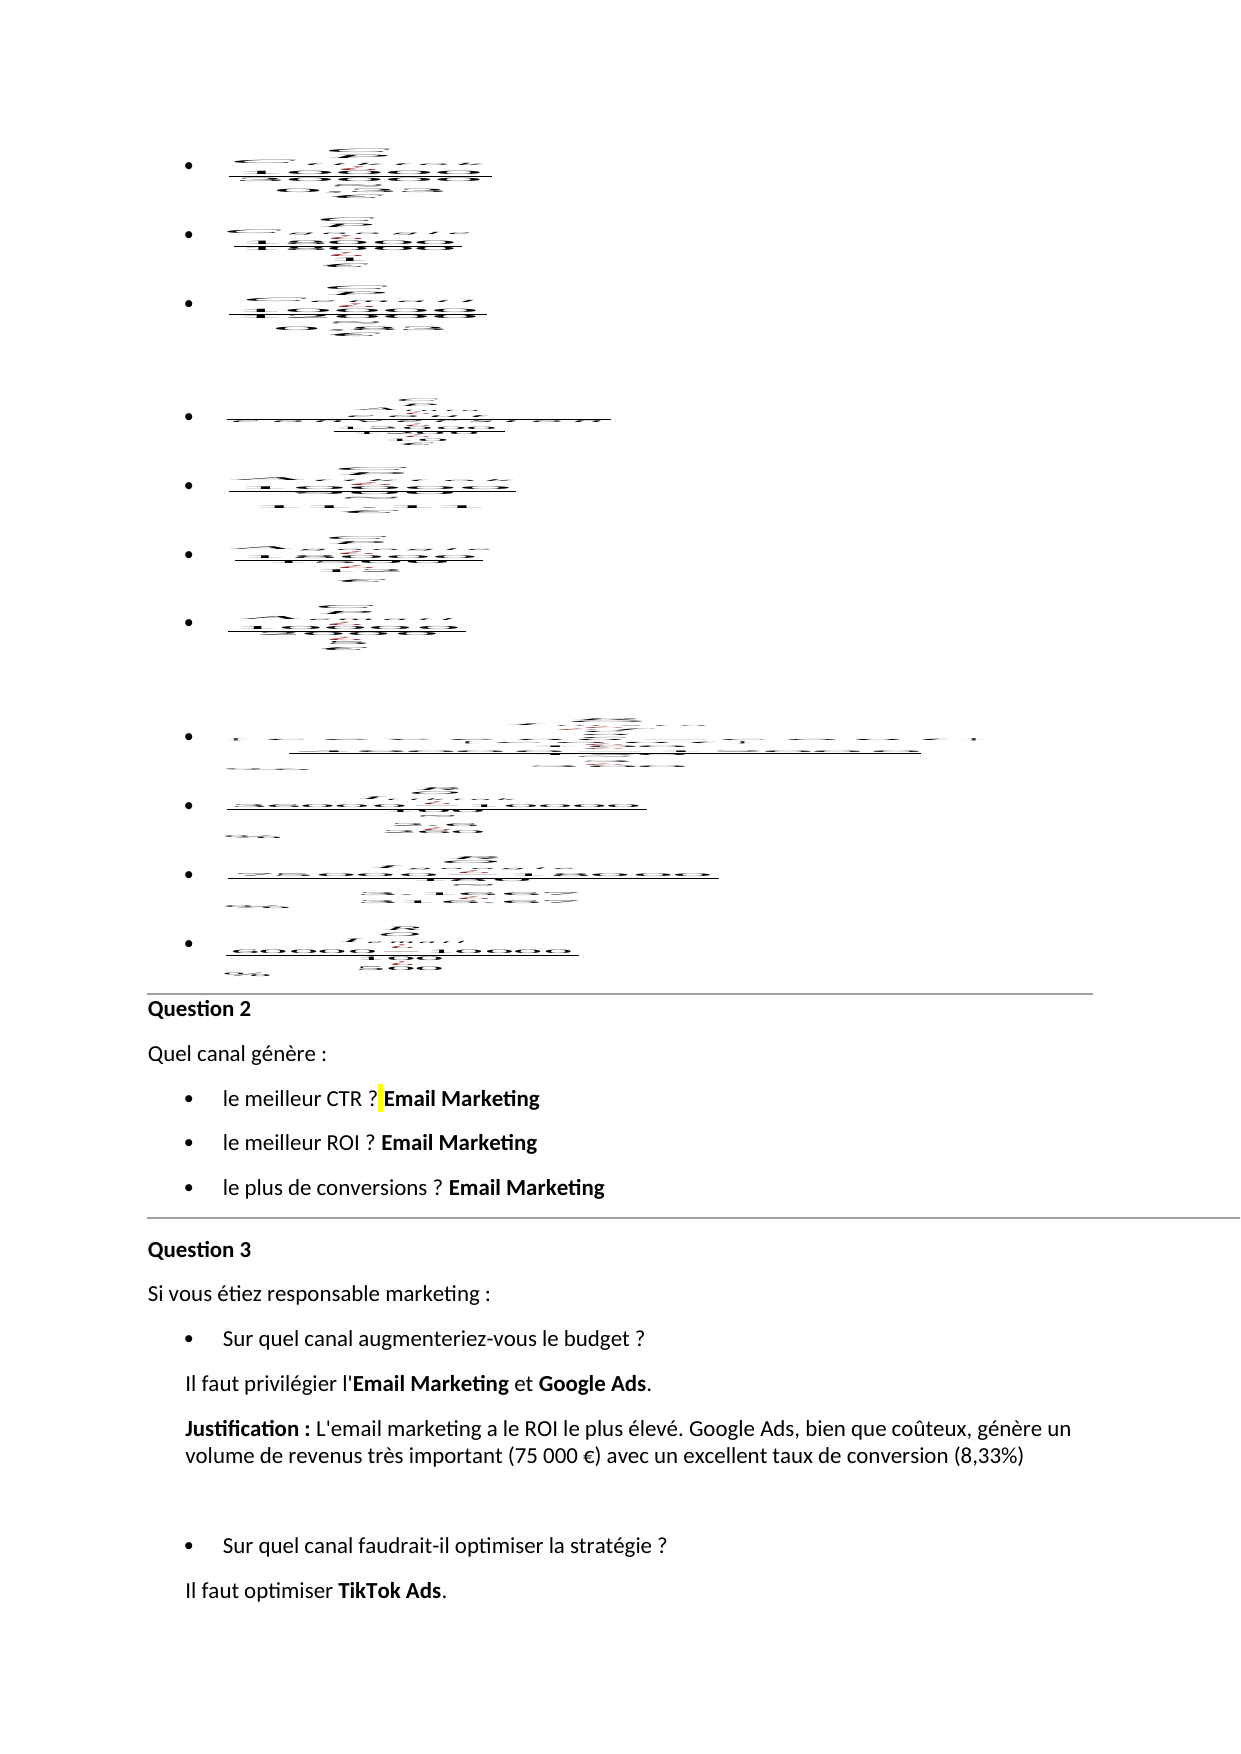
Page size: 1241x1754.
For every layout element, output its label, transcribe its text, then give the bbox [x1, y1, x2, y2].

list le plus de conversions ? Email Marketing [185, 1173, 1093, 1201]
list Sur quel canal augmenteriez-vous le budget ? [185, 1324, 1093, 1352]
text Question 2 [148, 995, 1093, 1022]
list Sur quel canal faudrait-il optimiser la stratégie ? [185, 1531, 1093, 1559]
text Question 3 [148, 1235, 1093, 1263]
text Il faut privilégier l'Email Marketing et Google Ads. [185, 1369, 1093, 1397]
text Si vous étiez responsable marketing : [148, 1279, 1093, 1308]
list le meilleur ROI ? Email Marketing [185, 1128, 1093, 1157]
text Il faut optimiser TikTok Ads. [185, 1576, 1093, 1604]
text Quel canal génère : [148, 1039, 1093, 1067]
list le meilleur CTR ? Email Marketing [185, 1084, 1093, 1112]
text Justification : L'email marketing a le ROI le plus élevé. Google Ads, bien que coûteux, génère un volume de revenus très important (75 000 €) avec un excellent taux de conversion (8,33%) [185, 1414, 1093, 1470]
